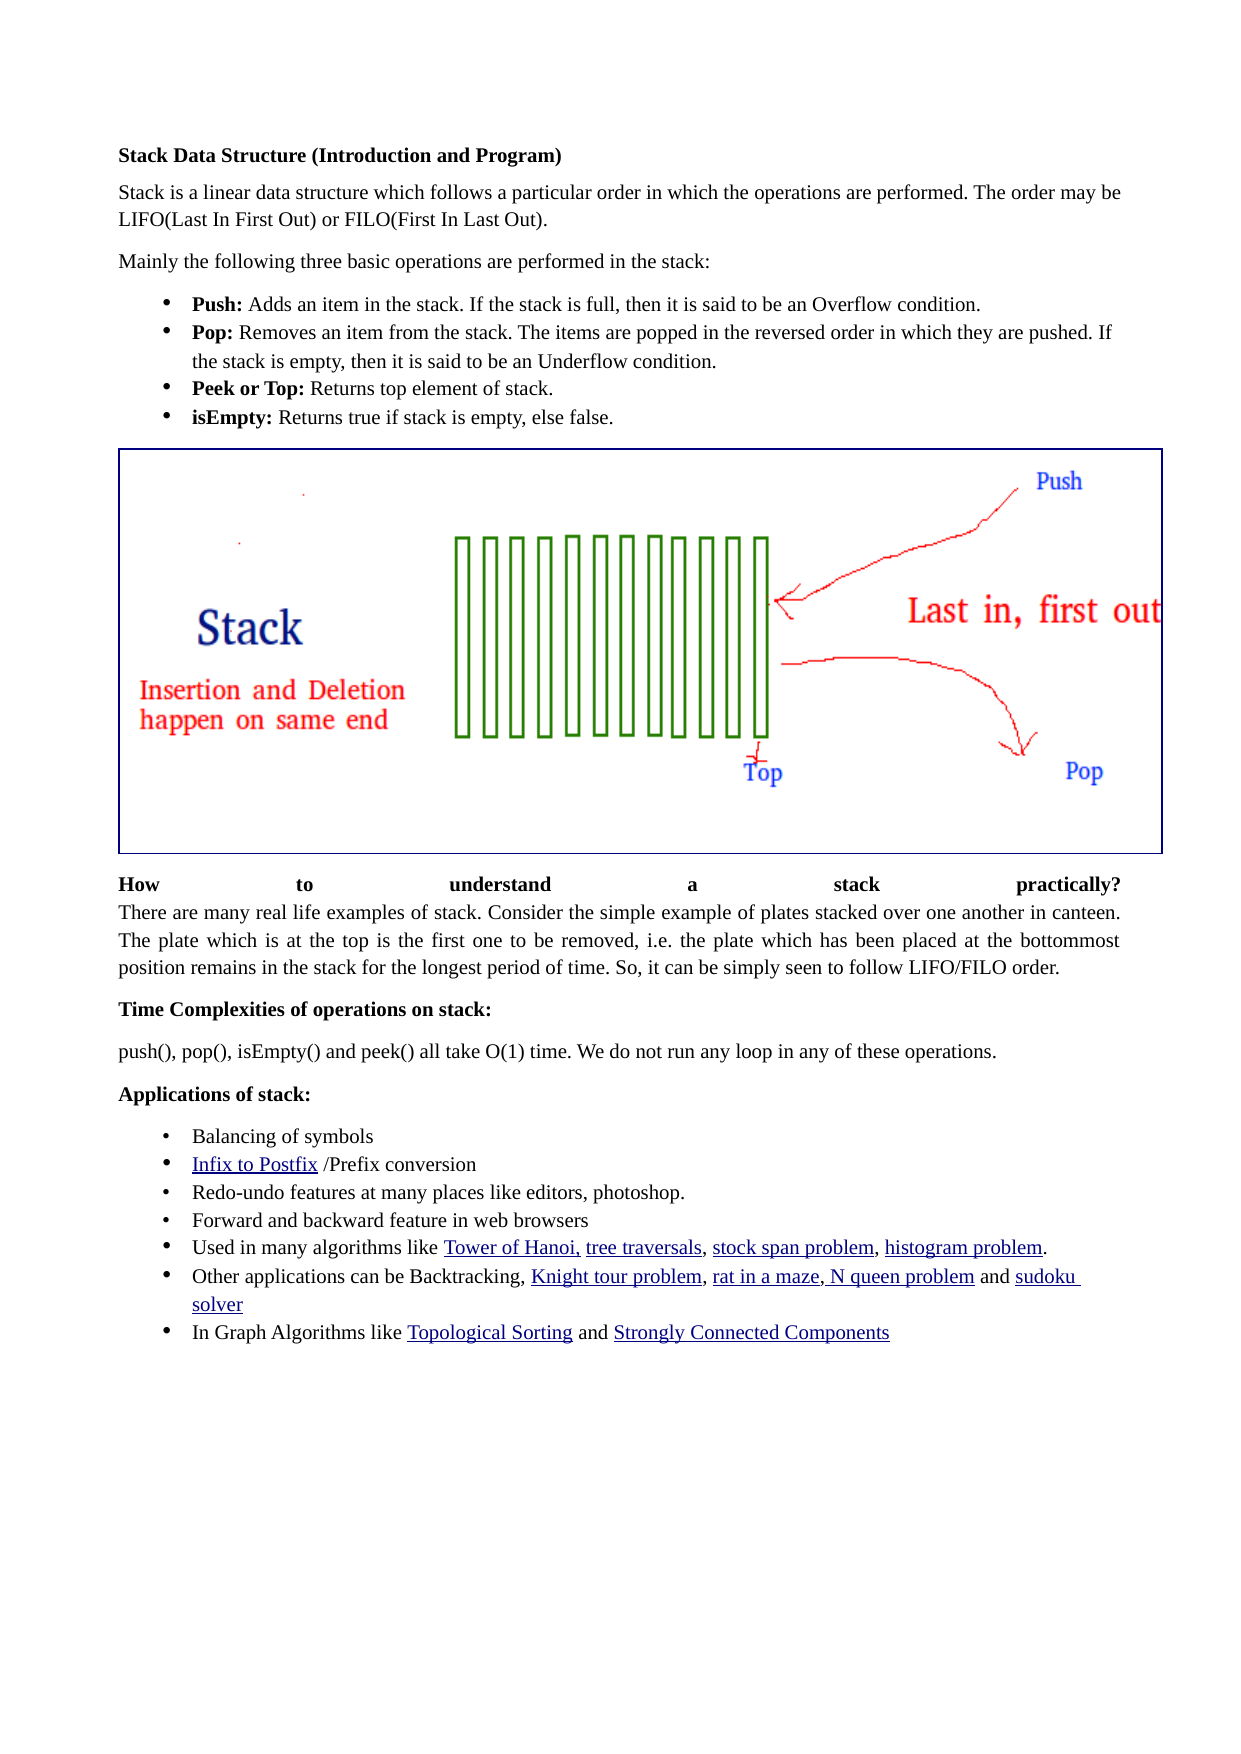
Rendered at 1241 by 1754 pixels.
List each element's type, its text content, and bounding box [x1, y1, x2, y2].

list Balancing of symbols [162, 1124, 1122, 1148]
list Push: Adds an item in the stack. If the stack is full, then it is said to be an Overflow condition. [162, 292, 1122, 317]
list Other applications can be Backtracking, Knight tour problem, rat in a maze, N queen problem and sudoku solver [162, 1264, 1122, 1316]
text Applications of stack: [118, 1082, 1122, 1106]
list Infix to Postfix /Prefix conversion [162, 1151, 1122, 1176]
picture [120, 450, 1161, 853]
text Mainly the following three basic operations are performed in the stack: [118, 249, 1122, 273]
subtitle Stack Data Structure (Introduction and Program) [118, 143, 1122, 167]
text Time Complexities of operations on stack: [118, 997, 1122, 1021]
list In Graph Algorithms like Topological Sorting and Strongly Connected Components [162, 1320, 1122, 1345]
list Peek or Top: Returns top element of stack. [162, 376, 1122, 401]
text push(), pop(), isEmpty() and peek() all take O(1) time. We do not run any loop in any of these operations. [118, 1039, 1122, 1063]
text How to understand a stack practically? There are many real life examples of stack. Consider the simple example of plates stacked over one another in canteen. The plate which is at the top is the first one to be removed, i.e. the plate which has been placed at the bottommost position remains in the stack for the longest period of time. So, it can be simply seen to follow LIFO/FILO order. [118, 872, 1122, 979]
list Pop: Removes an item from the stack. The items are popped in the reversed order in which they are pushed. If the stack is empty, then it is said to be an Underflow condition. [162, 320, 1122, 373]
list Forward and backward feature in web browsers [162, 1208, 1122, 1232]
list Used in many algorithms like Tower of Hanoi, tree traversals, stock span problem, histogram problem. [162, 1235, 1122, 1260]
text Stack is a linear data structure which follows a particular order in which the operations are performed. The order may be LIFO(Last In First Out) or FILO(First In Last Out). [118, 180, 1122, 231]
list Redo-undo features at many places like editors, photoshop. [162, 1180, 1122, 1204]
list isEmpty: Returns true if stack is empty, else false. [162, 405, 1122, 430]
